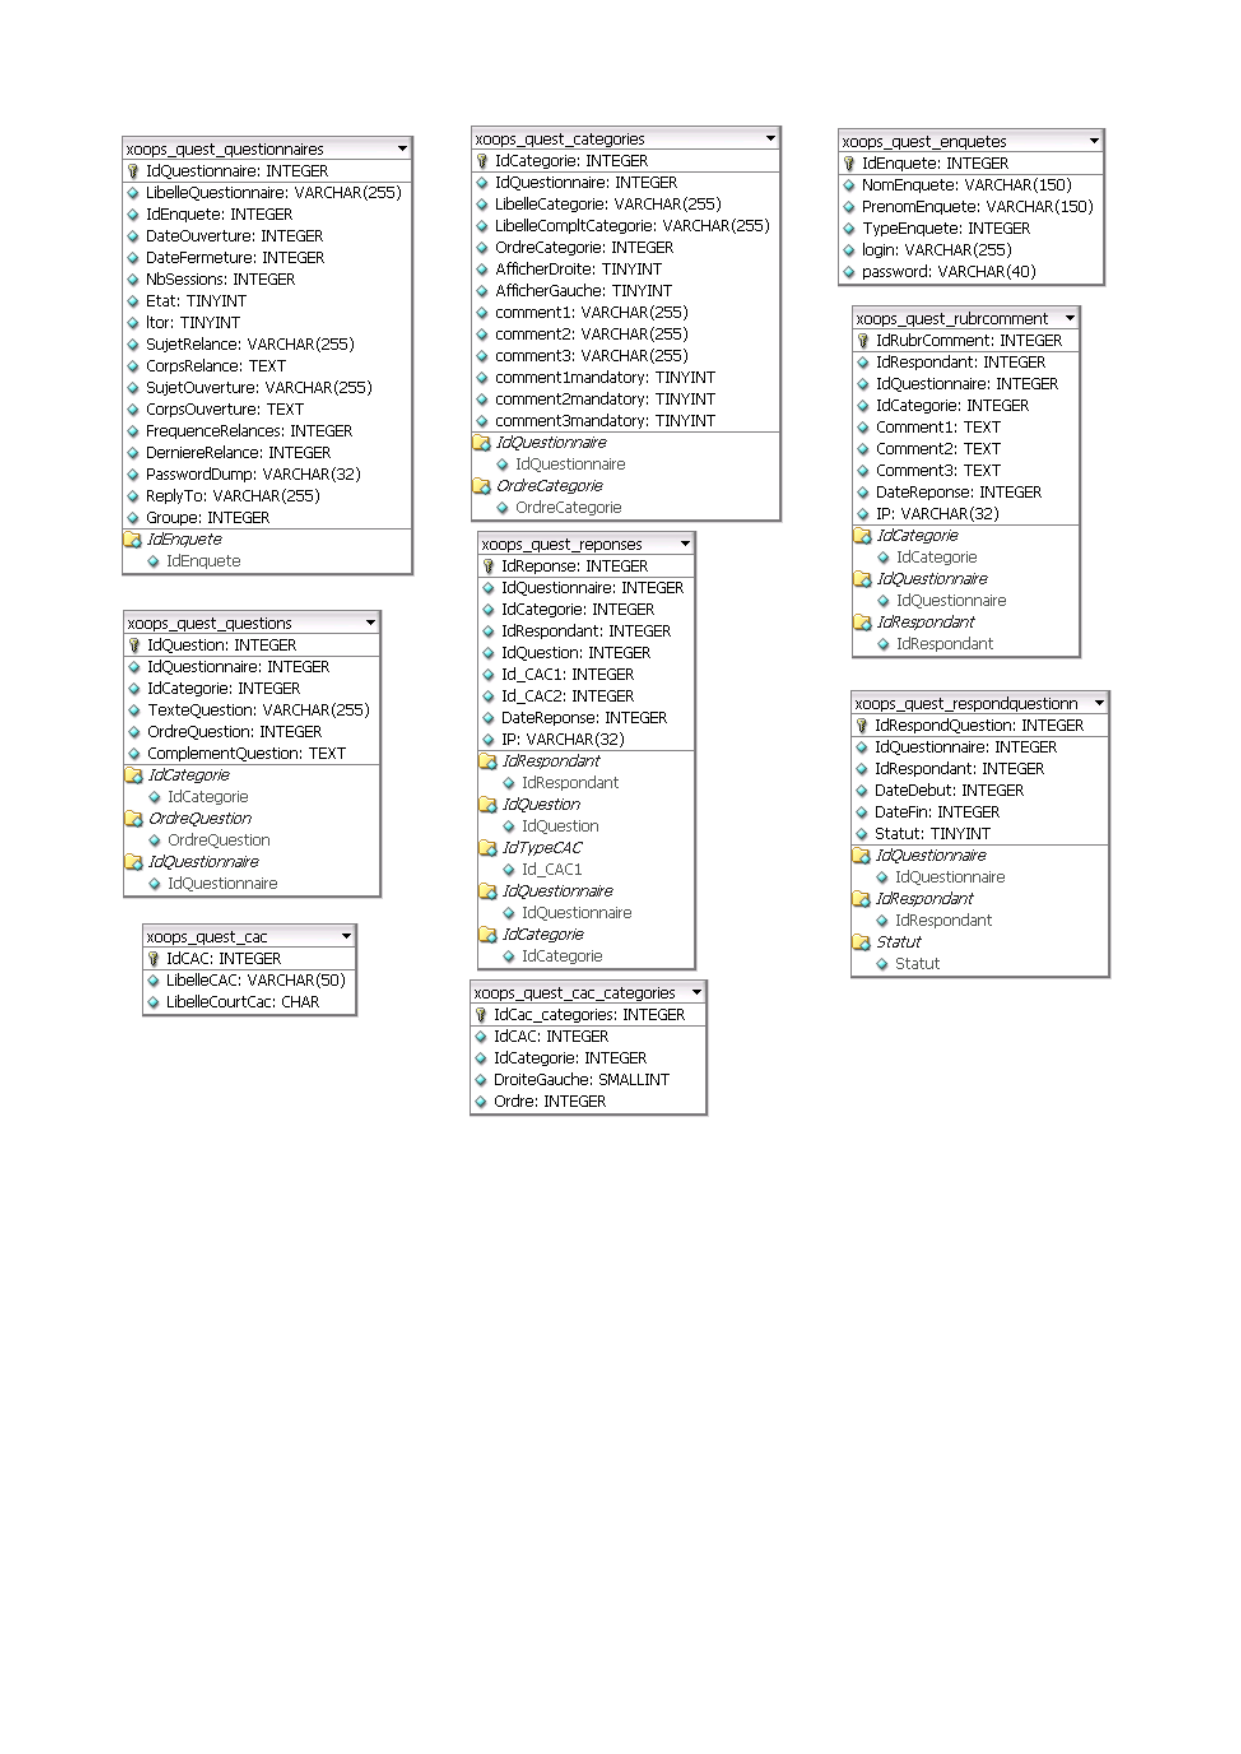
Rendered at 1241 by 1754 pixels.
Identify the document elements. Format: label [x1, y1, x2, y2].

picture [118, 118, 1122, 1121]
